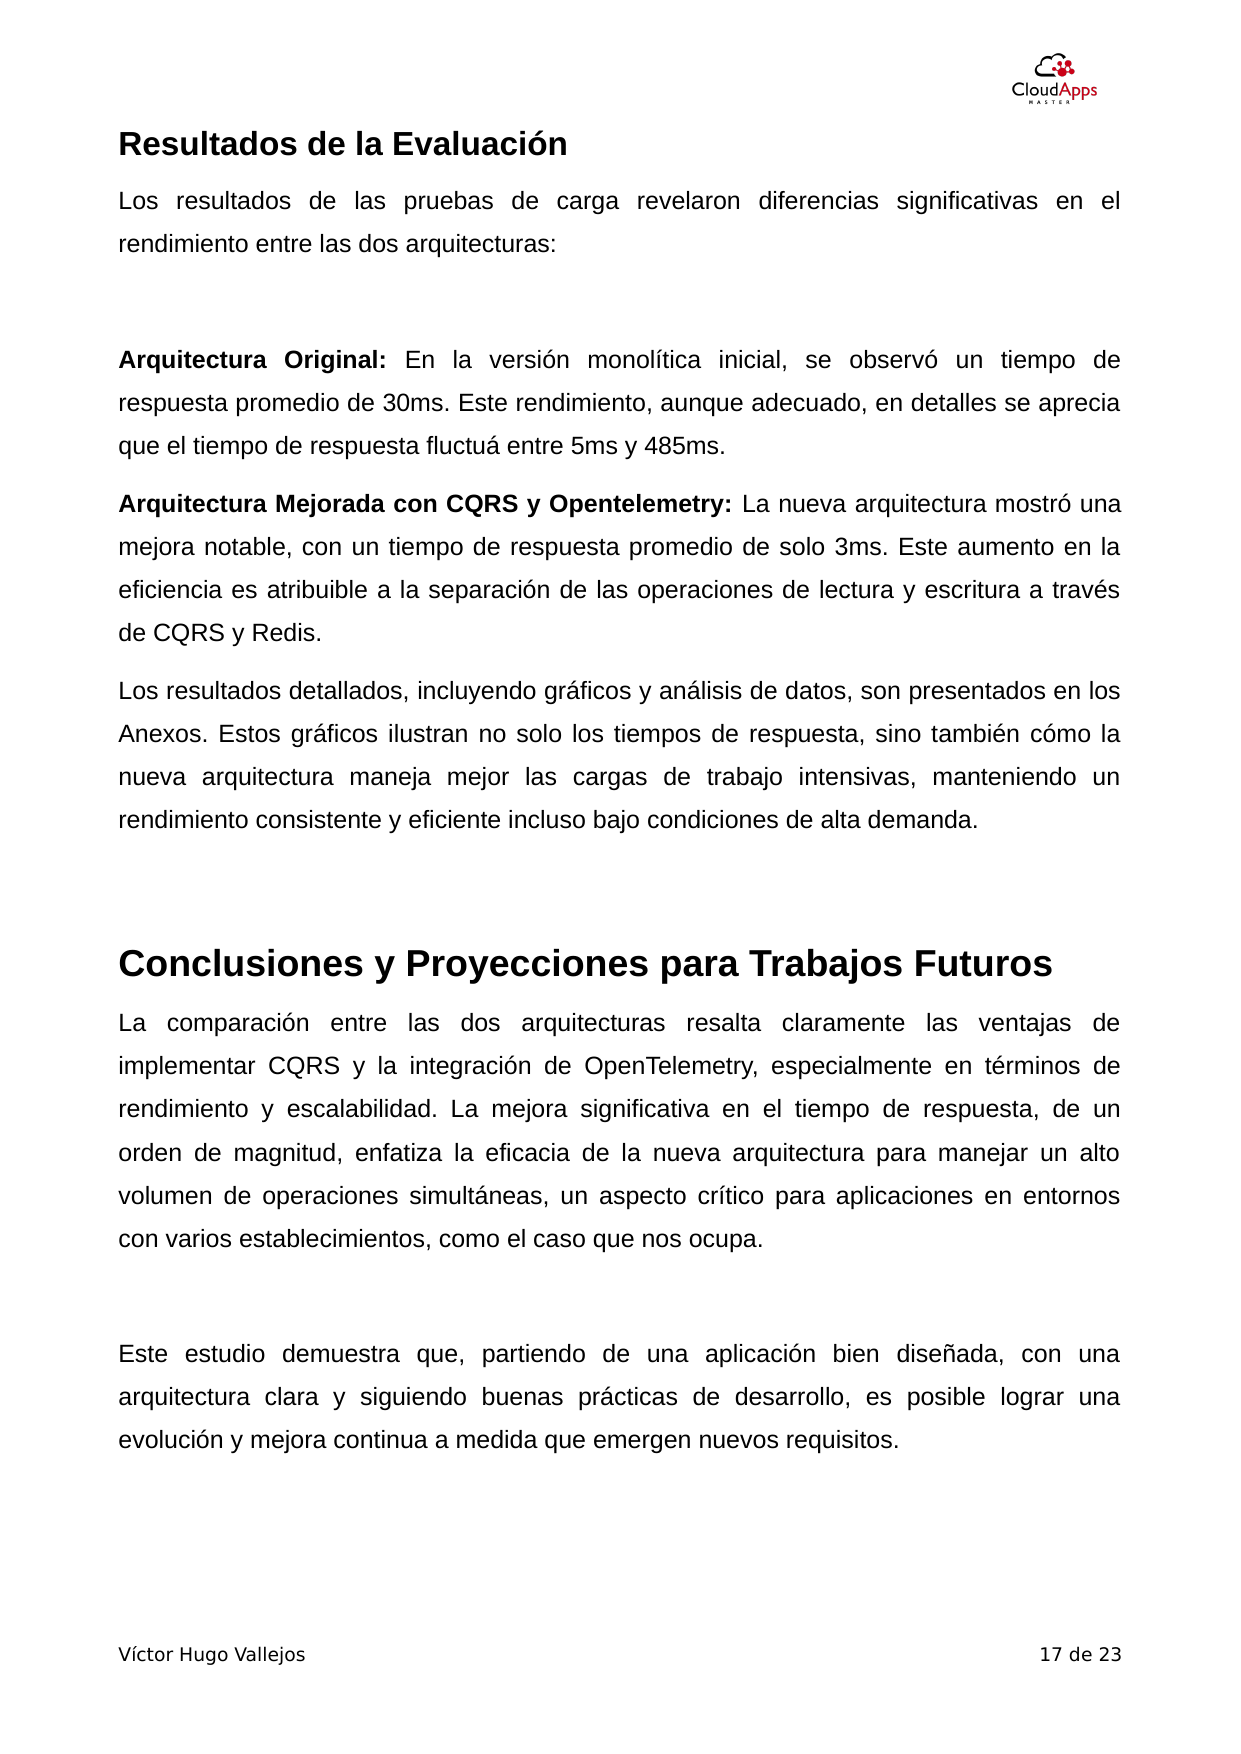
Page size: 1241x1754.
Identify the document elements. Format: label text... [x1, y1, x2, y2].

text Los resultados detallados, incluyendo gráficos y análisis de datos, son presentados en los Anexos. Estos gráficos ilustran no solo los tiempos de respuesta, sino también cómo la nueva arquitectura maneja mejor las cargas de trabajo intensivas, manteniendo un rendimiento consistente y eficiente incluso bajo condiciones de alta demanda. [118, 676, 1122, 834]
text La comparación entre las dos arquitecturas resalta claramente las ventajas de implementar CQRS y la integración de OpenTelemetry, especialmente en términos de rendimiento y escalabilidad. La mejora significativa en el tiempo de respuesta, de un orden de magnitud, enfatiza la eficacia de la nueva arquitectura para manejar un alto volumen de operaciones simultáneas, un aspecto crítico para aplicaciones en entornos con varios establecimientos, como el caso que nos ocupa. [118, 1008, 1122, 1252]
text Los resultados de las pruebas de carga revelaron diferencias significativas en el rendimiento entre las dos arquitecturas: [118, 186, 1122, 258]
text Arquitectura Mejorada con CQRS y Opentelemetry: La nueva arquitectura mostró una mejora notable, con un tiempo de respuesta promedio de solo 3ms. Este aumento en la eficiencia es atribuible a la separación de las operaciones de lectura y escritura a través de CQRS y Redis. [118, 489, 1122, 647]
picture [992, 49, 1117, 107]
text Arquitectura Original: En la versión monolítica inicial, se observó un tiempo de respuesta promedio de 30ms. Este rendimiento, aunque adecuado, en detalles se aprecia que el tiempo de respuesta fluctuá entre 5ms y 485ms. [118, 345, 1122, 460]
text Este estudio demuestra que, partiendo de una aplicación bien diseñada, con una arquitectura clara y siguiendo buenas prácticas de desarrollo, es posible lograr una evolución y mejora continua a medida que emergen nuevos requisitos. [118, 1339, 1122, 1454]
subtitle Resultados de la Evaluación [118, 124, 1122, 162]
subtitle Conclusiones y Proyecciones para Trabajos Futuros [118, 941, 1122, 984]
